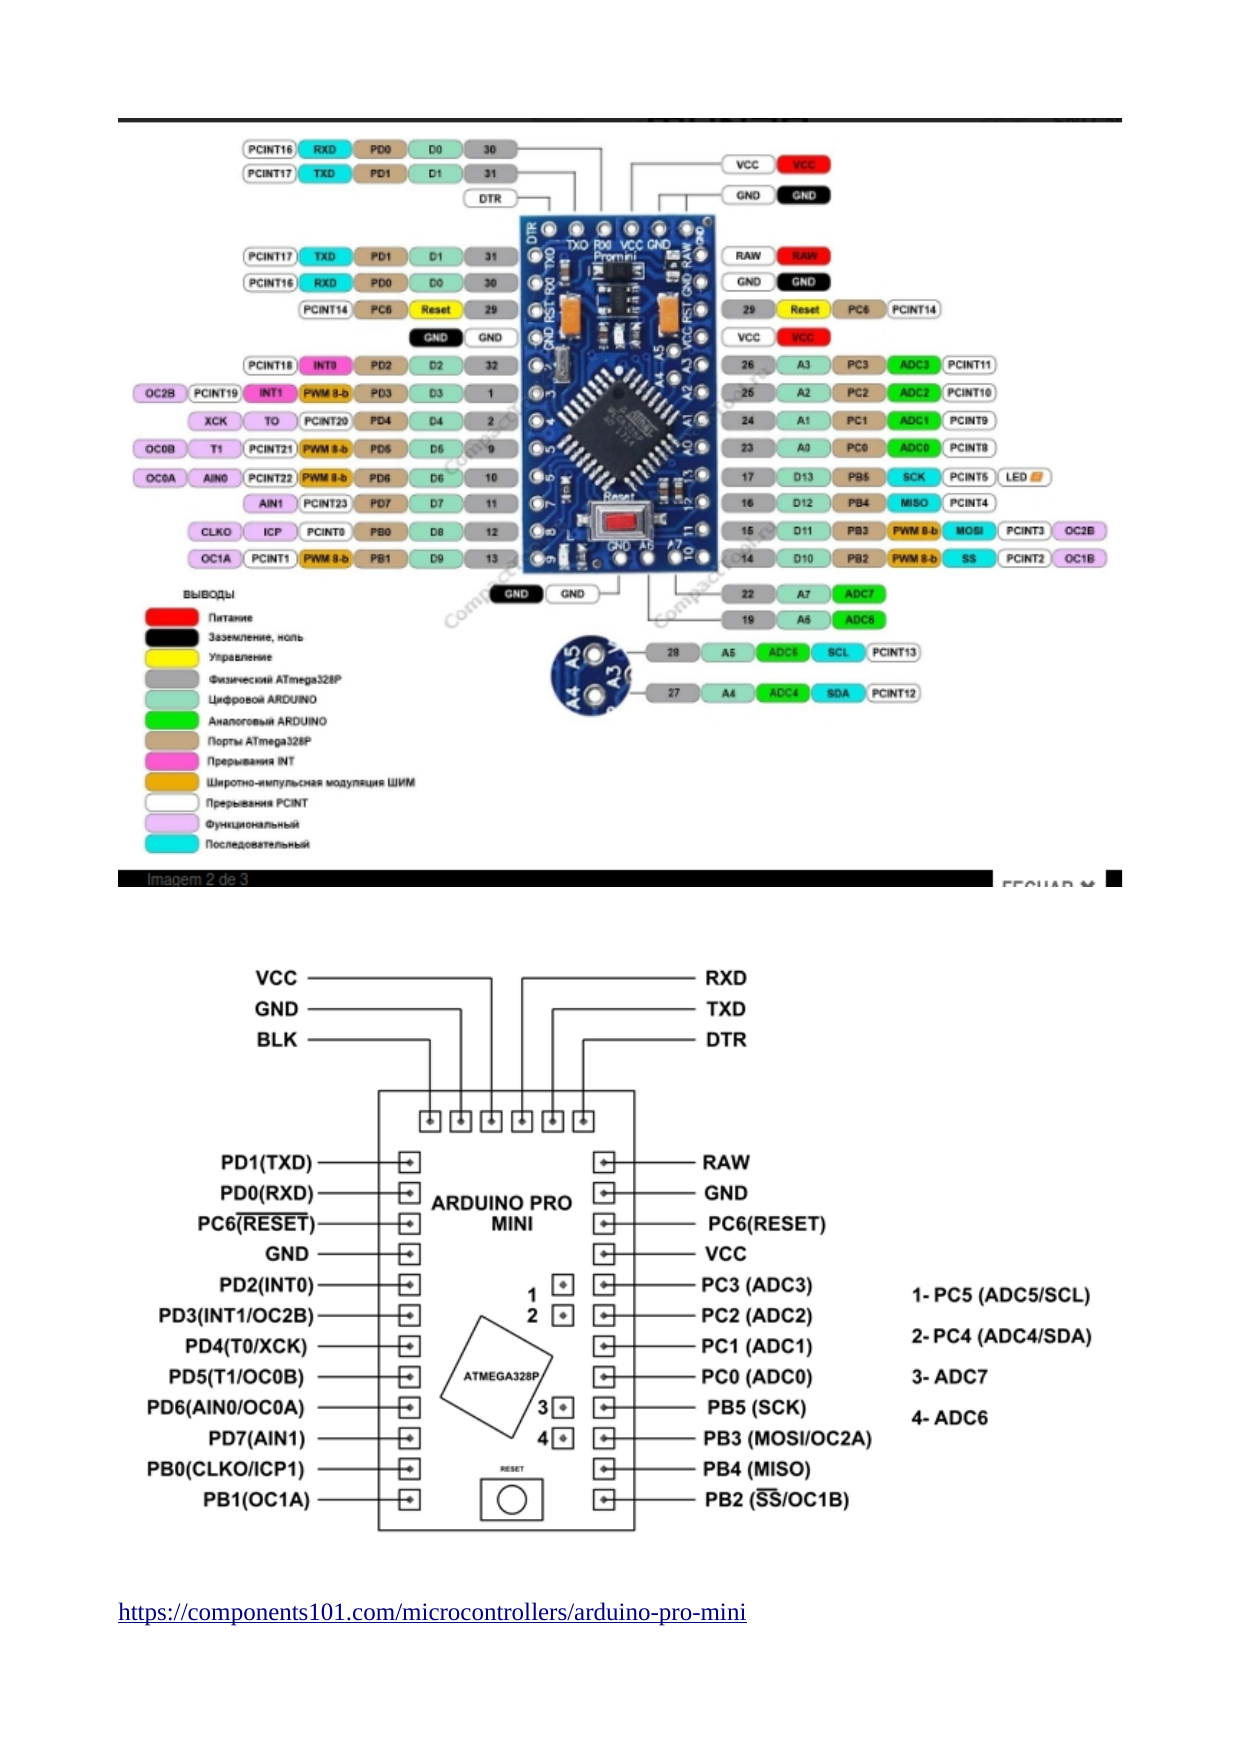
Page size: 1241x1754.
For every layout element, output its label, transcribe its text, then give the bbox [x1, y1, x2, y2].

picture [118, 915, 1123, 1597]
text https://components101.com/microcontrollers/arduino-pro-mini [118, 1597, 1122, 1626]
picture [118, 118, 1123, 887]
